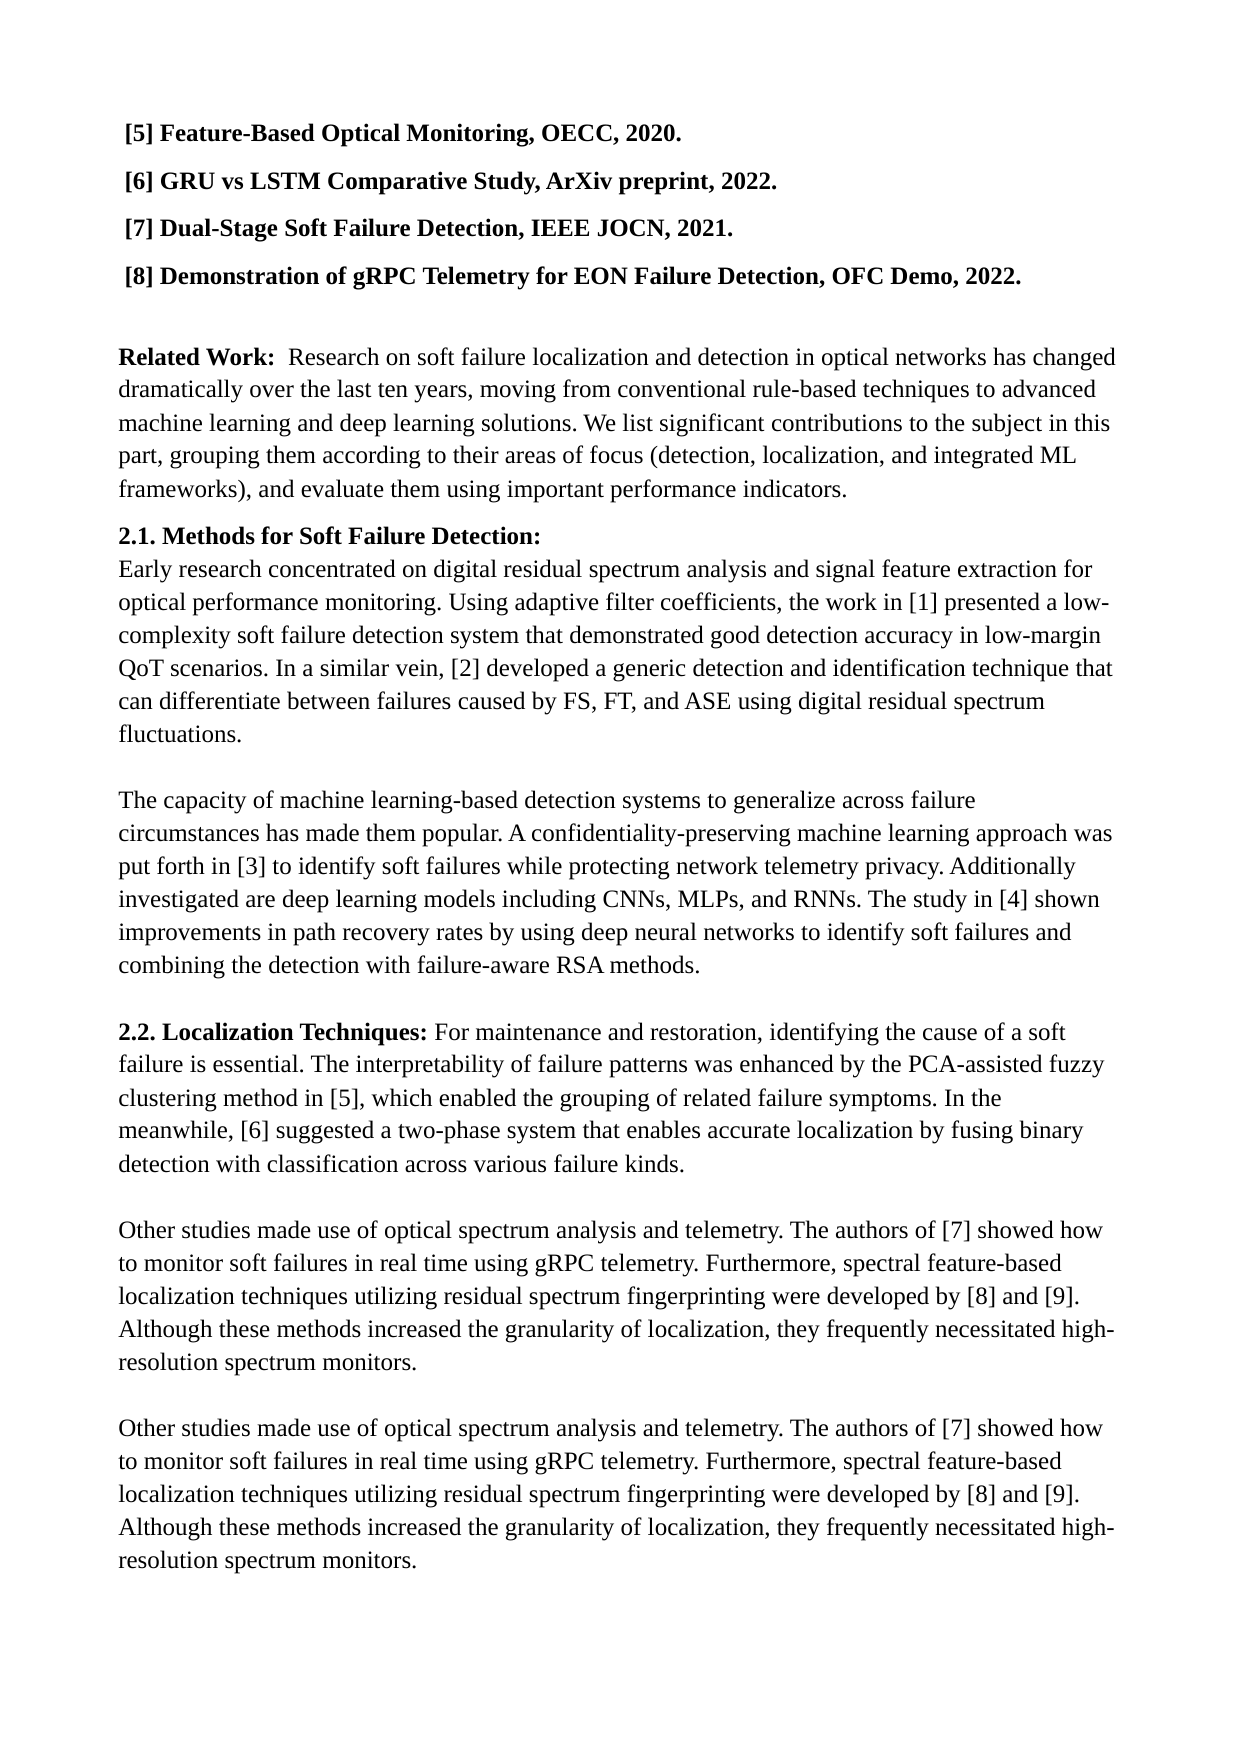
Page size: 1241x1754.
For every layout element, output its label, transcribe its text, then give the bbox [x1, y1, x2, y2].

text [7] Dual-Stage Soft Failure Detection, IEEE JOCN, 2021. [118, 213, 1122, 242]
text [5] Feature-Based Optical Monitoring, OECC, 2020. [118, 118, 1122, 147]
text [6] GRU vs LSTM Comparative Study, ArXiv preprint, 2022. [118, 166, 1122, 194]
text Related Work: Research on soft failure localization and detection in optical networks has changed dramatically over the last ten years, moving from conventional rule-based techniques to advanced machine learning and deep learning solutions. We list significant contributions to the subject in this part, grouping them according to their areas of focus (detection, localization, and integrated ML frameworks), and evaluate them using important performance indicators. [118, 308, 1122, 502]
text [8] Demonstration of gRPC Telemetry for EON Failure Detection, OFC Demo, 2022. [118, 261, 1122, 290]
text 2.1. Methods for Soft Failure Detection: Early research concentrated on digital residual spectrum analysis and signal feature extraction for optical performance monitoring. Using adaptive filter coefficients, the work in [1] presented a low-complexity soft failure detection system that demonstrated good detection accuracy in low-margin QoT scenarios. In a similar vein, [2] developed a generic detection and identification technique that can differentiate between failures caused by FS, FT, and ASE using digital residual spectrum fluctuations. The capacity of machine learning-based detection systems to generalize across failure circumstances has made them popular. A confidentiality-preserving machine learning approach was put forth in [3] to identify soft failures while protecting network telemetry privacy. Additionally investigated are deep learning models including CNNs, MLPs, and RNNs. The study in [4] shown improvements in path recovery rates by using deep neural networks to identify soft failures and combining the detection with failure-aware RSA methods. 2.2. Localization Techniques: For maintenance and restoration, identifying the cause of a soft failure is essential. The interpretability of failure patterns was enhanced by the PCA-assisted fuzzy clustering method in [5], which enabled the grouping of related failure symptoms. In the meanwhile, [6] suggested a two-phase system that enables accurate localization by fusing binary detection with classification across various failure kinds. Other studies made use of optical spectrum analysis and telemetry. The authors of [7] showed how to monitor soft failures in real time using gRPC telemetry. Furthermore, spectral feature-based localization techniques utilizing residual spectrum fingerprinting were developed by [8] and [9]. Although these methods increased the granularity of localization, they frequently necessitated high-resolution spectrum monitors. Other studies made use of optical spectrum analysis and telemetry. The authors of [7] showed how to monitor soft failures in real time using gRPC telemetry. Furthermore, spectral feature-based localization techniques utilizing residual spectrum fingerprinting were developed by [8] and [9]. Although these methods increased the granularity of localization, they frequently necessitated high-resolution spectrum monitors. [118, 521, 1122, 1607]
